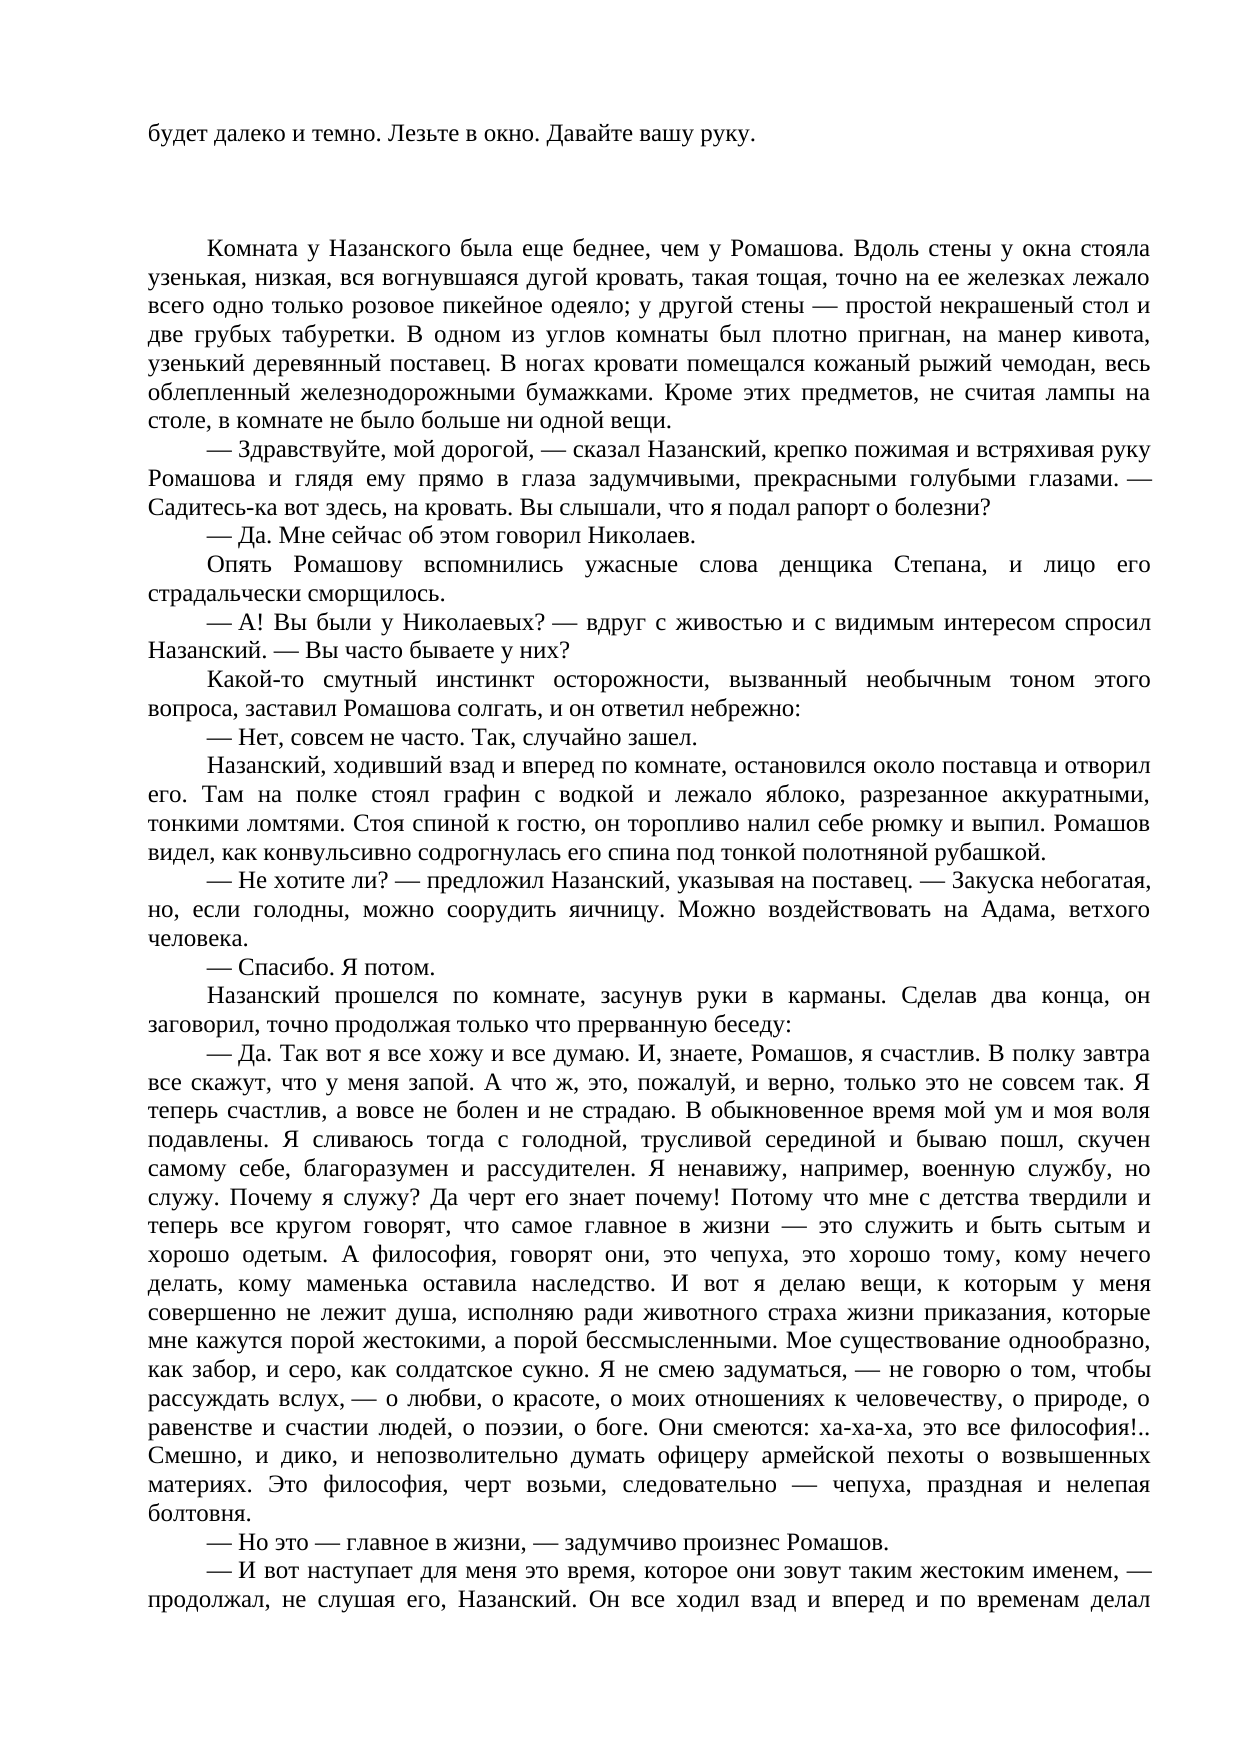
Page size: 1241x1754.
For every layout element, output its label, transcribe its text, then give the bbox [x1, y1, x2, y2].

text Назанский, ходивший взад и вперед по комнате, остановился около поставца и отворил его. Там на полке стоял графин с водкой и лежало яблоко, разрезанное аккуратными, тонкими ломтями. Стоя спиной к гостю, он торопливо налил себе рюмку и выпил. Ромашов видел, как конвульсивно содрогнулась его спина под тонкой полотняной рубашкой. [148, 751, 1152, 866]
text — Но это — главное в жизни, — задумчиво произнес Ромашов. [148, 1527, 1152, 1556]
text — Да. Так вот я все хожу и все думаю. И, знаете, Ромашов, я счастлив. В полку завтра все скажут, что у меня запой. А что ж, это, пожалуй, и верно, только это не совсем так. Я теперь счастлив, а вовсе не болен и не страдаю. В обыкновенное время мой ум и моя воля подавлены. Я сливаюсь тогда с голодной, трусливой серединой и бываю пошл, скучен самому себе, благоразумен и рассудителен. Я ненавижу, например, военную службу, но служу. Почему я служу? Да черт его знает почему! Потому что мне с детства твердили и теперь все кругом говорят, что самое главное в жизни — это служить и быть сытым и хорошо одетым. А философия, говорят они, это чепуха, это хорошо тому, кому нечего делать, кому маменька оставила наследство. И вот я делаю вещи, к которым у меня совершенно не лежит душа, исполняю ради животного страха жизни приказания, которые мне кажутся порой жестокими, а порой бессмысленными. Мое существование однообразно, как забор, и серо, как солдатское сукно. Я не смею задуматься, — не говорю о том, чтобы рассуждать вслух, — о любви, о красоте, о моих отношениях к человечеству, о природе, о равенстве и счастии людей, о поэзии, о боге. Они смеются: ха-ха-ха, это все философия!.. Смешно, и дико, и непозволительно думать офицеру армейской пехоты о возвышенных материях. Это философия, черт возьми, следовательно — чепуха, праздная и нелепая болтовня. [148, 1038, 1152, 1527]
text — Здравствуйте, мой дорогой, — сказал Назанский, крепко пожимая и встряхивая руку Ромашова и глядя ему прямо в глаза задумчивыми, прекрасными голубыми глазами. — Садитесь-ка вот здесь, на кровать. Вы слышали, что я подал рапорт о болезни? [148, 434, 1152, 521]
text Опять Ромашову вспомнились ужасные слова денщика Степана, и лицо его страдальчески сморщилось. [148, 549, 1152, 607]
text — Не хотите ли? — предложил Назанский, указывая на поставец. — Закуска небогатая, но, если голодны, можно соорудить яичницу. Можно воздействовать на Адама, ветхого человека. [148, 866, 1152, 952]
text — Да. Мне сейчас об этом говорил Николаев. [148, 521, 1152, 549]
text Какой-то смутный инстинкт осторожности, вызванный необычным тоном этого вопроса, заставил Ромашова солгать, и он ответил небрежно: [148, 664, 1152, 722]
text — Нет, совсем не часто. Так, случайно зашел. [148, 722, 1152, 751]
text — Спасибо. Я потом. [148, 952, 1152, 981]
text Назанский прошелся по комнате, засунув руки в карманы. Сделав два конца, он заговорил, точно продолжая только что прерванную беседу: [148, 981, 1152, 1038]
text — И вот наступает для меня это время, которое они зовут таким жестоким именем, — продолжал, не слушая его, Назанский. Он все ходил взад и вперед и по временам делал [148, 1556, 1152, 1613]
text Комната у Назанского была еще беднее, чем у Ромашова. Вдоль стены у окна стояла узенькая, низкая, вся вогнувшаяся дугой кровать, такая тощая, точно на ее железках лежало всего одно только розовое пикейное одеяло; у другой стены — простой некрашеный стол и две грубых табуретки. В одном из углов комнаты был плотно пригнан, на манер кивота, узенький деревянный поставец. В ногах кровати помещался кожаный рыжий чемодан, весь облепленный железнодорожными бумажками. Кроме этих предметов, не считая лампы на столе, в комнате не было больше ни одной вещи. [148, 233, 1152, 434]
text — А! Вы были у Николаевых? — вдруг с живостью и с видимым интересом спросил Назанский. — Вы часто бываете у них? [148, 607, 1152, 664]
text будет далеко и темно. Лезьте в окно. Давайте вашу руку. [148, 118, 1152, 147]
